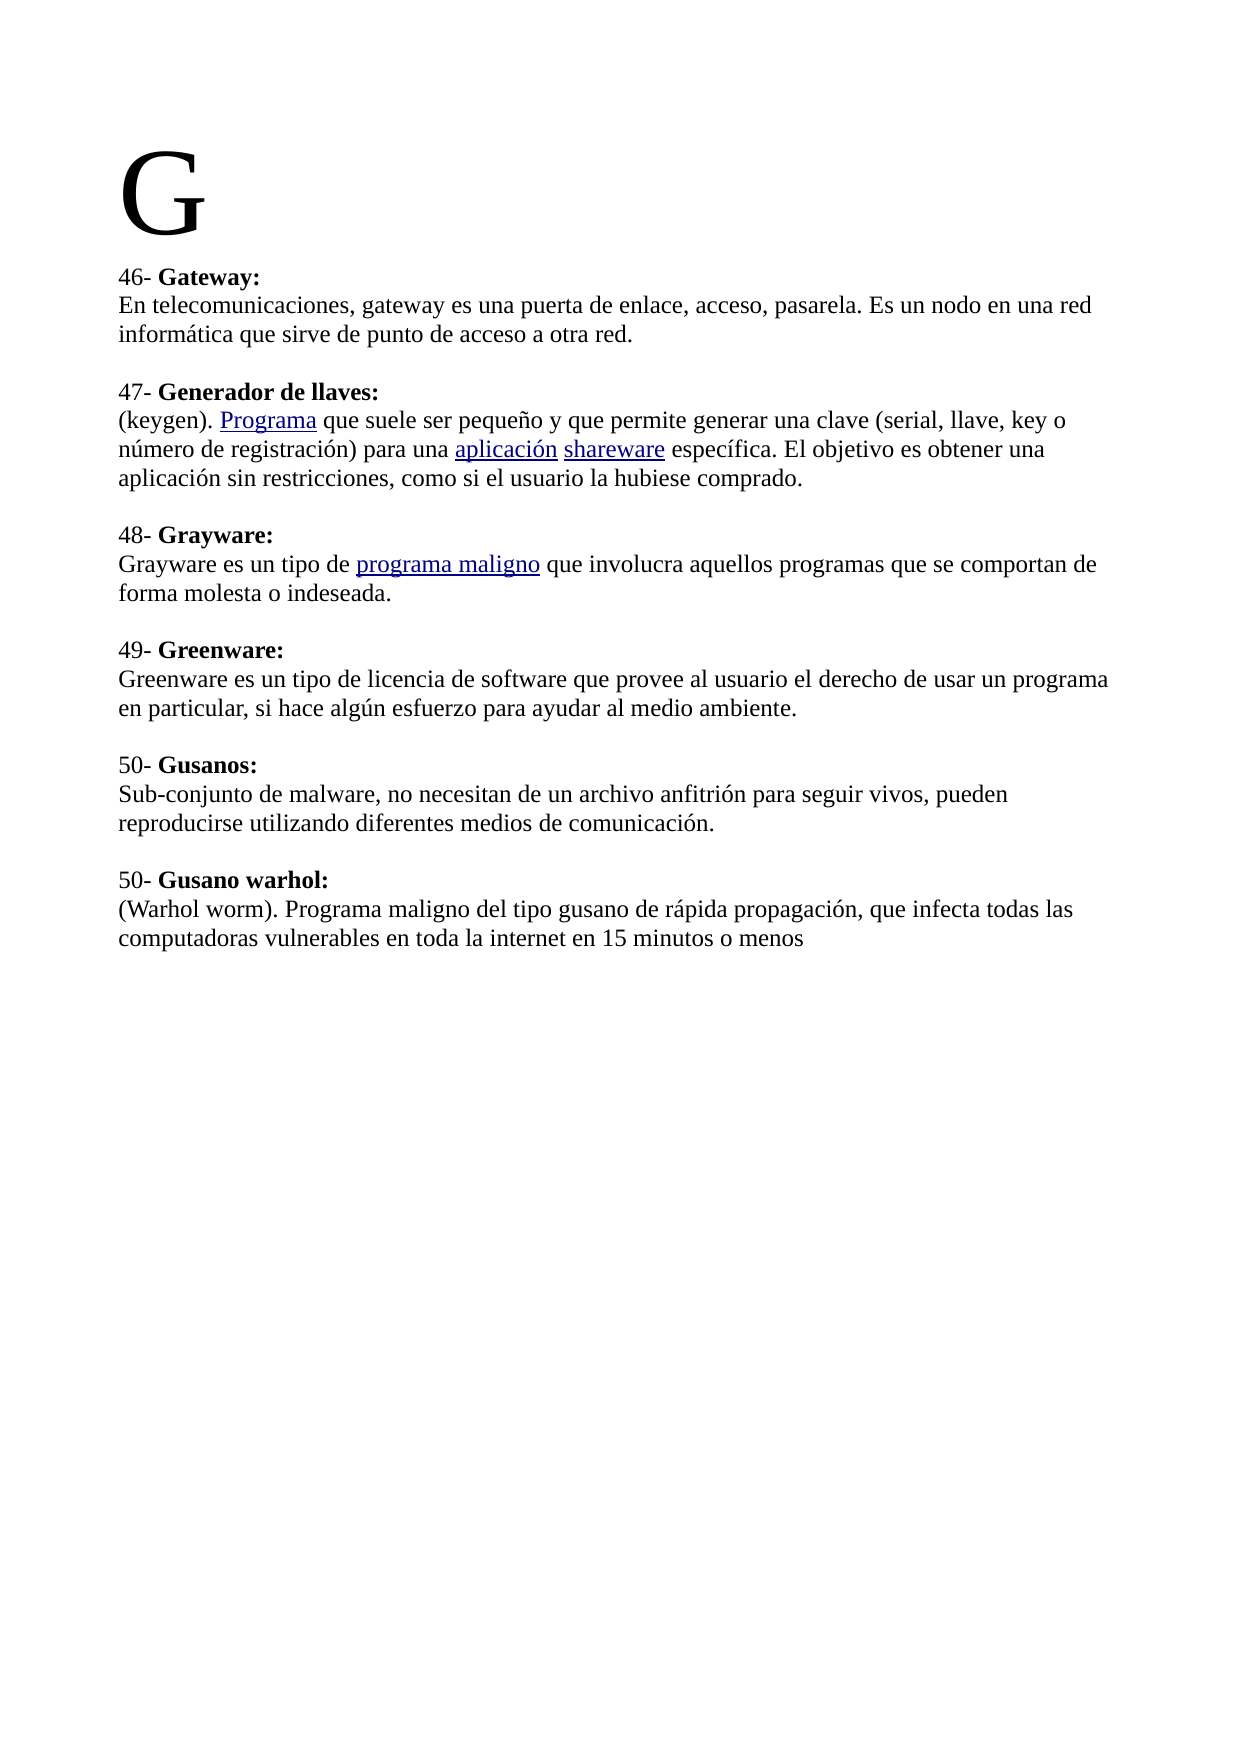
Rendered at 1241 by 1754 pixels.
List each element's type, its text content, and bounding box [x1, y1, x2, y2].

text Grayware es un tipo de programa maligno que involucra aquellos programas que se comportan de forma molesta o indeseada. [118, 549, 1122, 607]
text (keygen). Programa que suele ser pequeño y que permite generar una clave (serial, llave, key o número de registración) para una aplicación shareware específica. El objetivo es obtener una aplicación sin restricciones, como si el usuario la hubiese comprado. [118, 406, 1122, 492]
text 50- Gusanos: [118, 751, 1122, 779]
text En telecomunicaciones, gateway es una puerta de enlace, acceso, pasarela. Es un nodo en una red informática que sirve de punto de acceso a otra red. [118, 291, 1122, 348]
text 49- Greenware: [118, 636, 1122, 664]
text 50- Gusano warhol: [118, 866, 1122, 894]
text 48- Grayware: [118, 521, 1122, 549]
text (Warhol worm). Programa maligno del tipo gusano de rápida propagación, que infecta todas las computadoras vulnerables en toda la internet en 15 minutos o menos [118, 894, 1122, 952]
text 46- Gateway: [118, 262, 1122, 291]
text G [118, 118, 1122, 262]
text Greenware es un tipo de licencia de software que provee al usuario el derecho de usar un programa en particular, si hace algún esfuerzo para ayudar al medio ambiente. [118, 664, 1122, 722]
text Sub-conjunto de malware, no necesitan de un archivo anfitrión para seguir vivos, pueden reproducirse utilizando diferentes medios de comunicación. [118, 779, 1122, 837]
text 47- Generador de llaves: [118, 377, 1122, 406]
